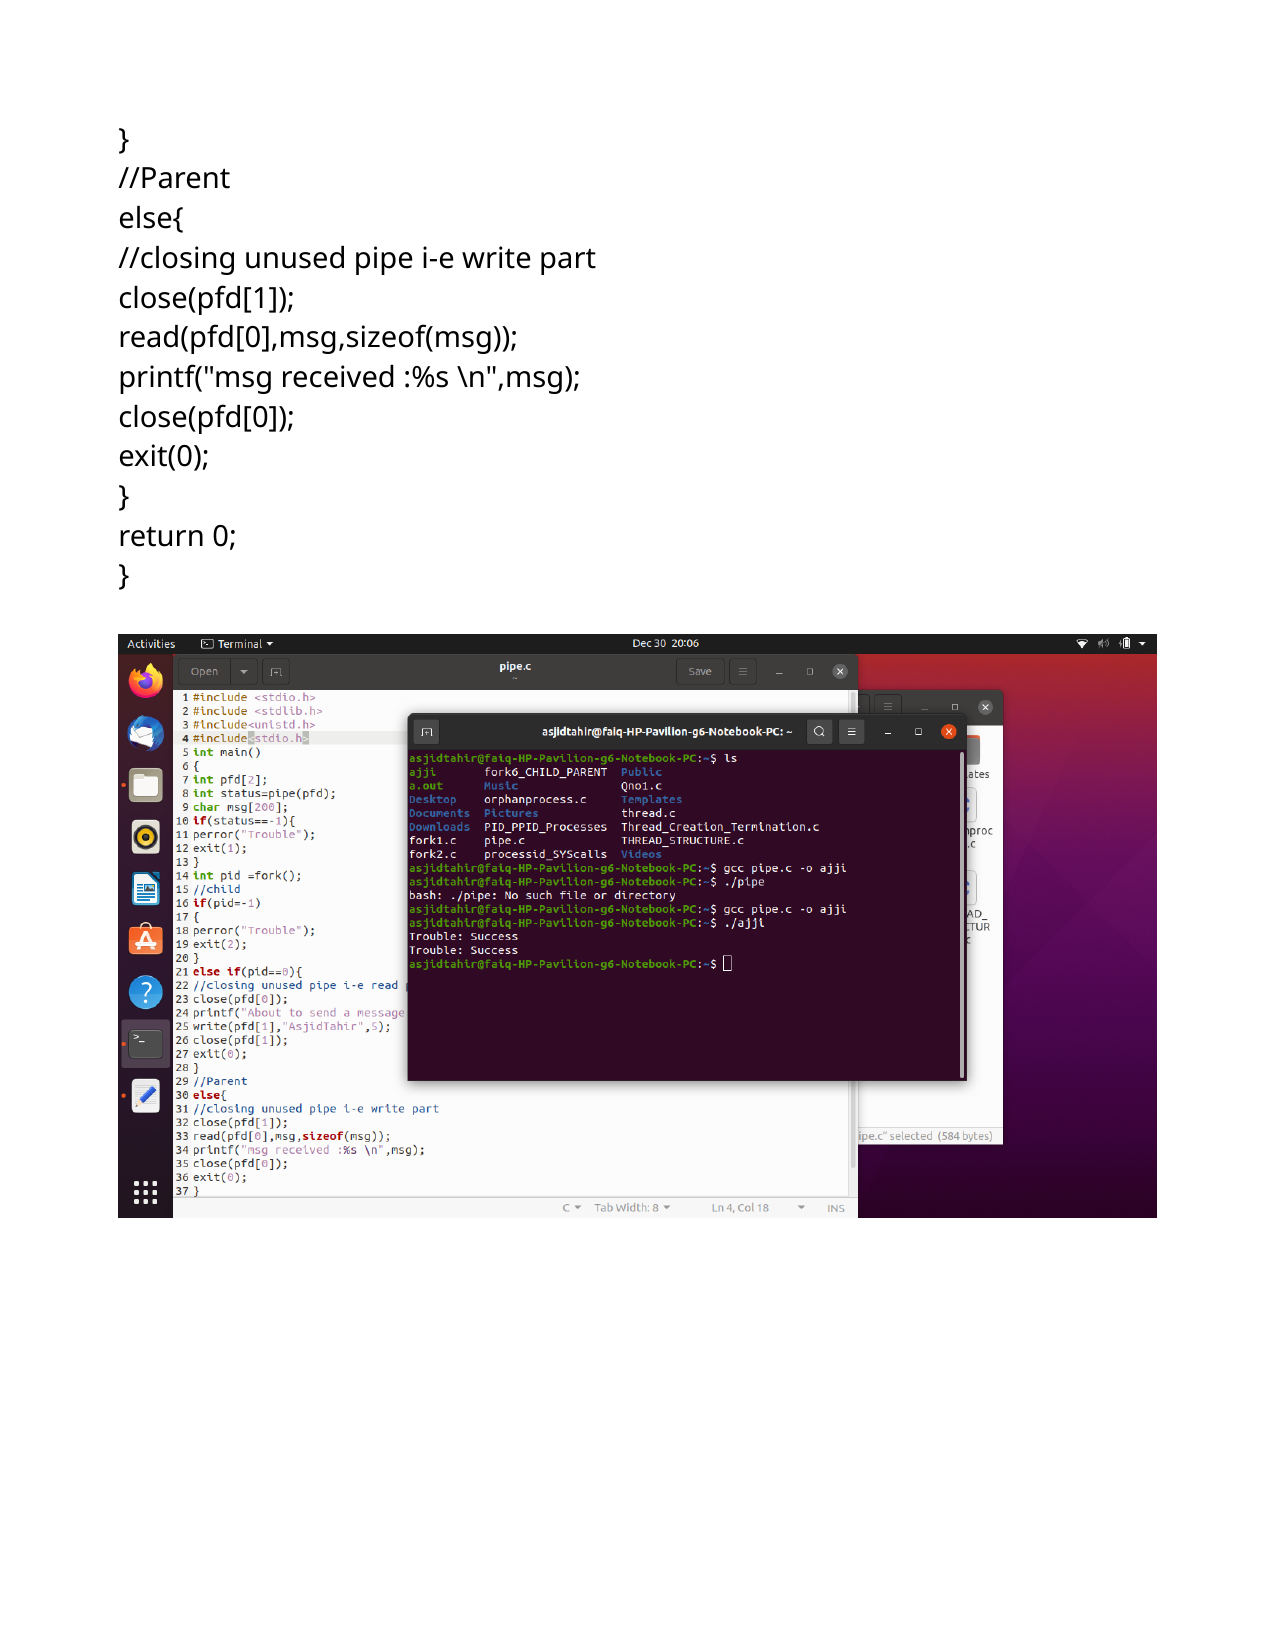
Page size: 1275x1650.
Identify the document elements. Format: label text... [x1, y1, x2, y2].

text //closing unused pipe i-e write part [118, 237, 1157, 277]
text read(pfd[0],msg,sizeof(msg)); [118, 317, 1157, 356]
text close(pfd[1]); [118, 277, 1157, 317]
text } [118, 555, 1157, 594]
text //Parent [118, 158, 1157, 197]
text } [118, 475, 1157, 515]
text return 0; [118, 515, 1157, 555]
text } [118, 118, 1157, 158]
text else{ [118, 197, 1157, 237]
text printf("msg received :%s \n",msg); [118, 356, 1157, 396]
text close(pfd[0]); [118, 396, 1157, 436]
text exit(0); [118, 436, 1157, 475]
picture [118, 634, 1157, 1218]
